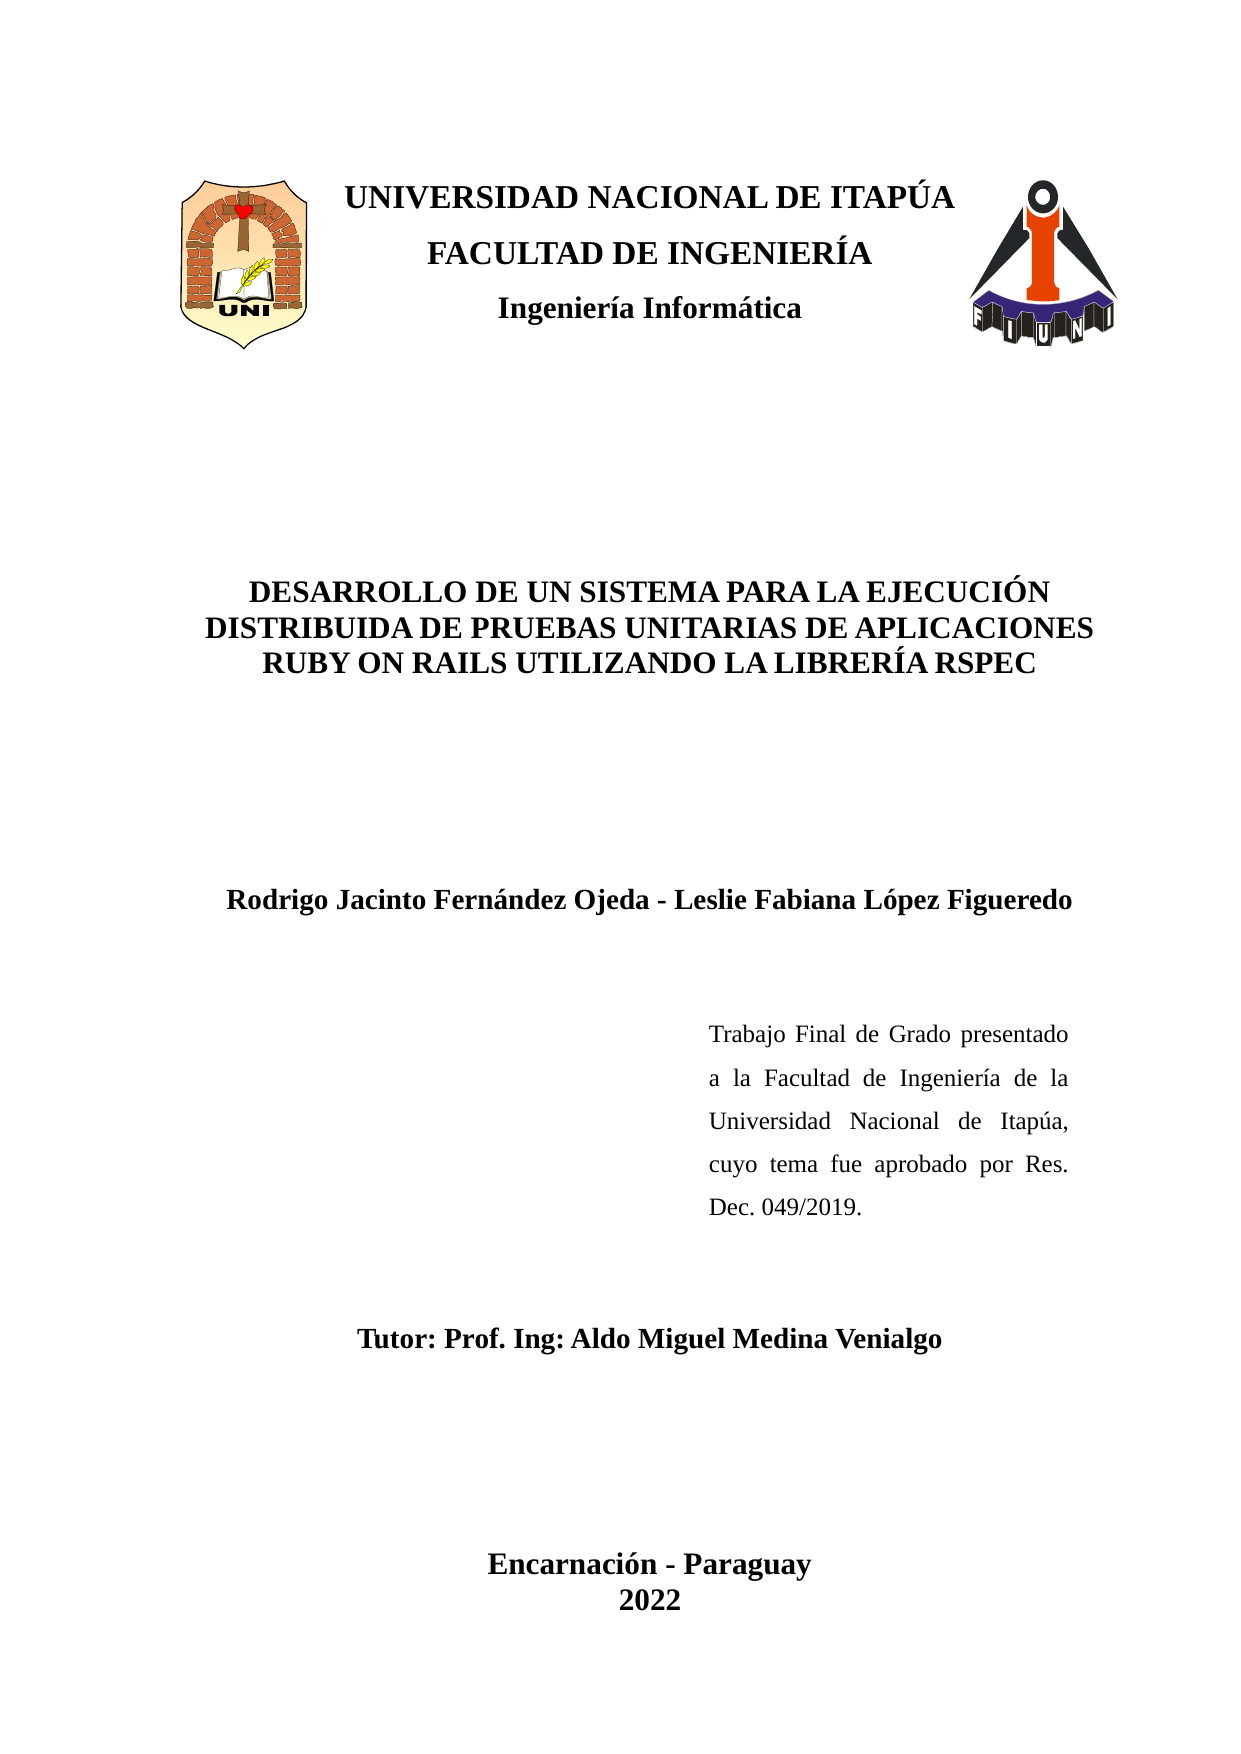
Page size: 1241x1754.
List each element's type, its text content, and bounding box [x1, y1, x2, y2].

text Desarrollo de un Sistema para la ejecución distribuida de pruebas unitarias de aplicaciones Ruby on Rails utilizando la librería Rspec [177, 573, 1122, 681]
text FACULTAD DE INGENIERÍA [307, 233, 1006, 272]
text [177, 289, 194, 325]
text UNIVERSIDAD NACIONAL DE ITAPÚA [177, 177, 1122, 216]
text Rodrigo Jacinto Fernández Ojeda - Leslie Fabiana López Figueredo [177, 882, 1122, 916]
text [998, 233, 1031, 272]
text Ingeniería Informática [294, 289, 1122, 325]
text Trabajo Final de Grado presentado a la Facultad de Ingeniería de la Universidad Nacional de Itapúa, cuyo tema fue aprobado por Res. Dec. 049/2019. [709, 1019, 1069, 1221]
text Encarnación - Paraguay [177, 1545, 1122, 1581]
text [1080, 233, 1122, 272]
text [1055, 233, 1089, 272]
text Tutor: Prof. Ing: Aldo Miguel Medina Venialgo [177, 1321, 1122, 1355]
text 2022 [177, 1581, 1122, 1617]
